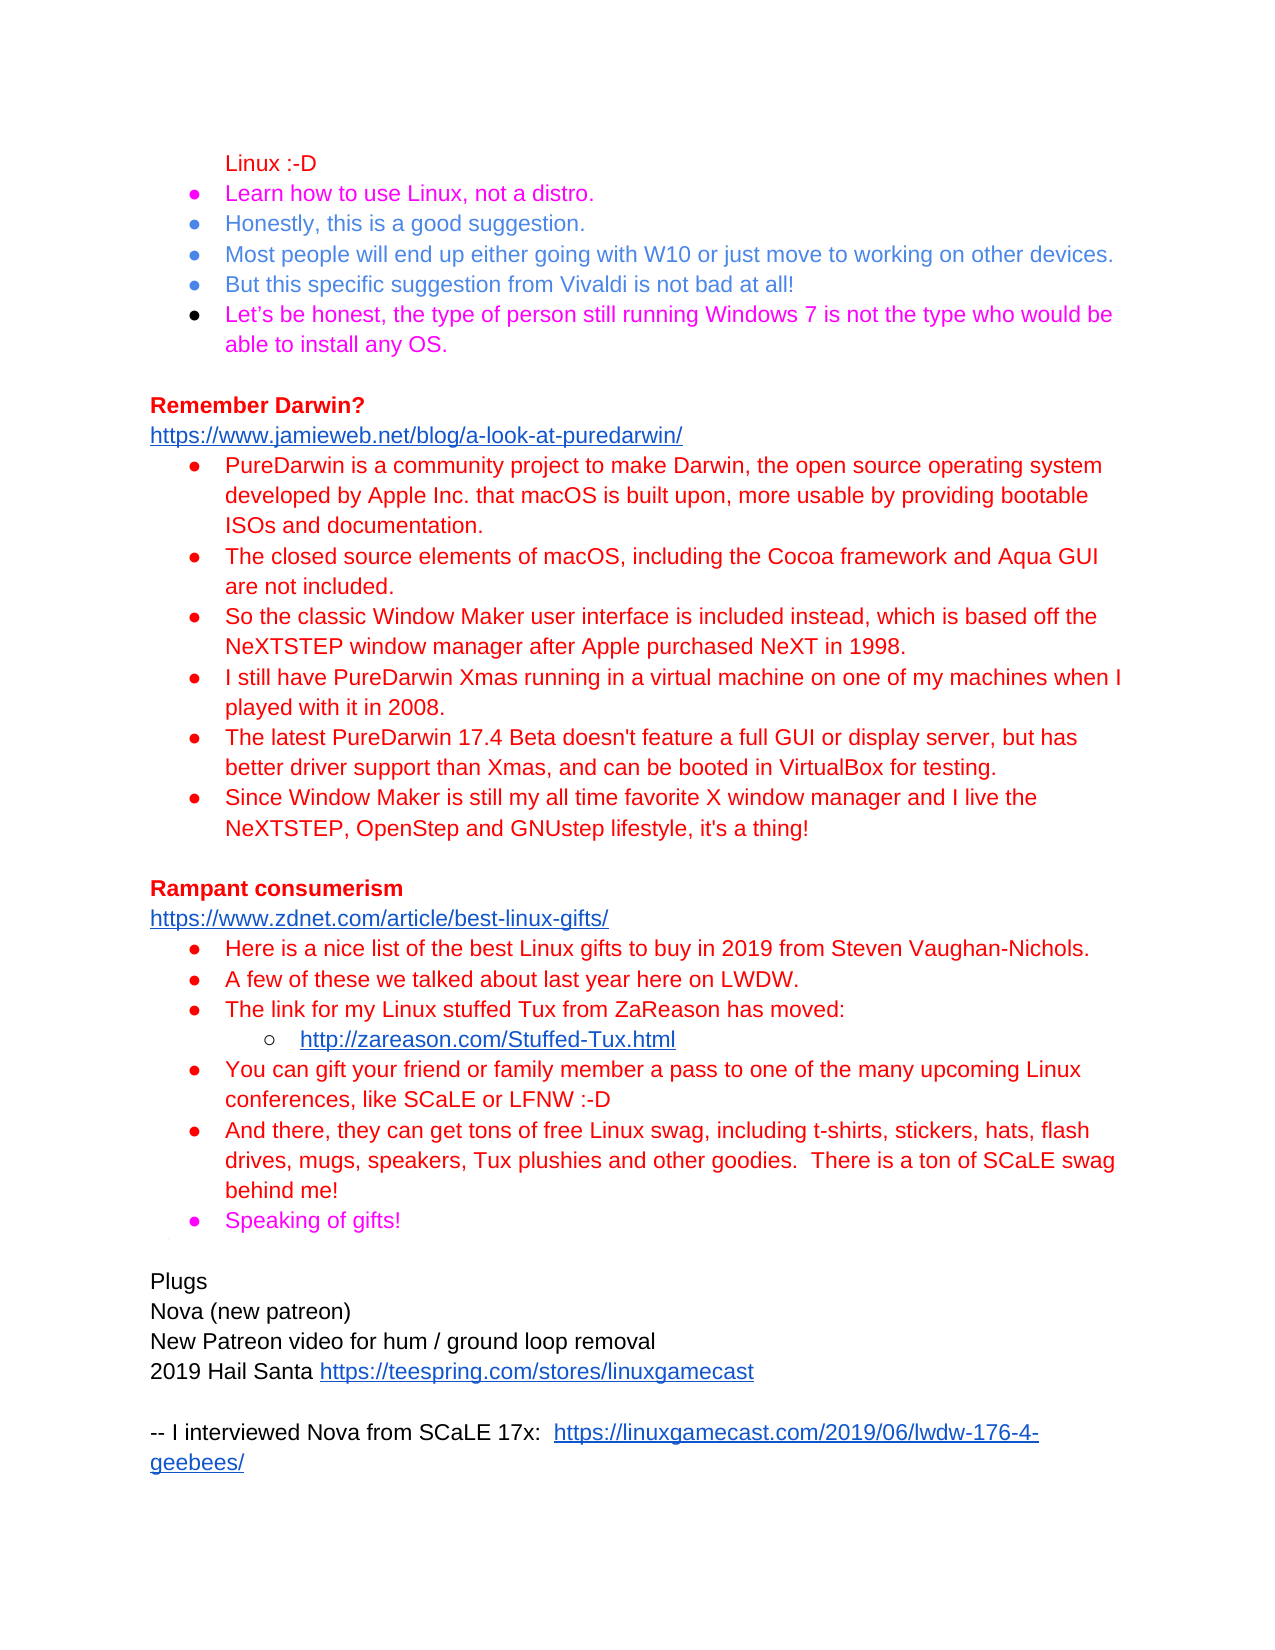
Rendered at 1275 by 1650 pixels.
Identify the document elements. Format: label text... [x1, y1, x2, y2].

list Let’s be honest, the type of person still running Windows 7 is not the type who would be able to install any OS. [187, 301, 1125, 358]
list The closed source elements of macOS, including the Cocoa framework and Aqua GUI are not included. [187, 543, 1125, 599]
text -- I interviewed Nova from SCaLE 17x: https://linuxgamecast.com/2019/06/lwdw-176-4-geebees/ [150, 1419, 1125, 1475]
list I still have PureDarwin Xmas running in a virtual machine on one of my machines when I played with it in 2008. [187, 663, 1125, 720]
list And there, they can get tons of free Linux swag, including t-shirts, stickers, hats, flash drives, mugs, speakers, Tux plushies and other goodies. There is a ton of SCaLE swag behind me! [187, 1117, 1125, 1203]
list So the classic Window Maker user interface is included instead, which is based off the NeXTSTEP window manager after Apple purchased NeXT in 1998. [187, 603, 1125, 660]
list Speaking of gifts! [187, 1207, 1125, 1234]
text Nova (new patreon) [150, 1298, 1125, 1324]
list PureDarwin is a community project to make Darwin, the open source operating system developed by Apple Inc. that macOS is built upon, more usable by providing bootable ISOs and documentation. [187, 452, 1125, 539]
list Most people will end up either going with W10 or just move to working on other devices. [187, 241, 1125, 267]
list The link for my Linux stuffed Tux from ZaReason has moved: [187, 996, 1125, 1022]
list Linux :-D [187, 150, 1125, 176]
text https://www.zdnet.com/article/best-linux-gifts/ [150, 905, 1125, 932]
text Rampant consumerism [150, 875, 1125, 901]
text Remember Darwin? [150, 392, 1125, 418]
text 2019 Hail Santa https://teespring.com/stores/linuxgamecast [150, 1358, 1125, 1385]
list Since Window Maker is still my all time favorite X window manager and I live the NeXTSTEP, OpenStep and GNUstep lifestyle, it's a thing! [187, 784, 1125, 841]
text https://www.jamieweb.net/blog/a-look-at-puredarwin/ [150, 422, 1125, 448]
list You can gift your friend or family member a pass to one of the many upcoming Linux conferences, like SCaLE or LFNW :-D [187, 1056, 1125, 1113]
list http://zareason.com/Stuffed-Tux.html [262, 1026, 1125, 1052]
list Honestly, this is a good suggestion. [187, 210, 1125, 237]
text Plugs [150, 1268, 1125, 1294]
list But this specific suggestion from Vivaldi is not bad at all! [187, 271, 1125, 297]
list Learn how to use Linux, not a distro. [187, 180, 1125, 207]
list A few of these we talked about last year here on LWDW. [187, 966, 1125, 992]
text New Patreon video for hum / ground loop removal [150, 1328, 1125, 1354]
list Here is a nice list of the best Linux gifts to buy in 2019 from Steven Vaughan-Nichols. [187, 935, 1125, 962]
list The latest PureDarwin 17.4 Beta doesn't feature a full GUI or display server, but has better driver support than Xmas, and can be booted in VirtualBox for testing. [187, 724, 1125, 781]
